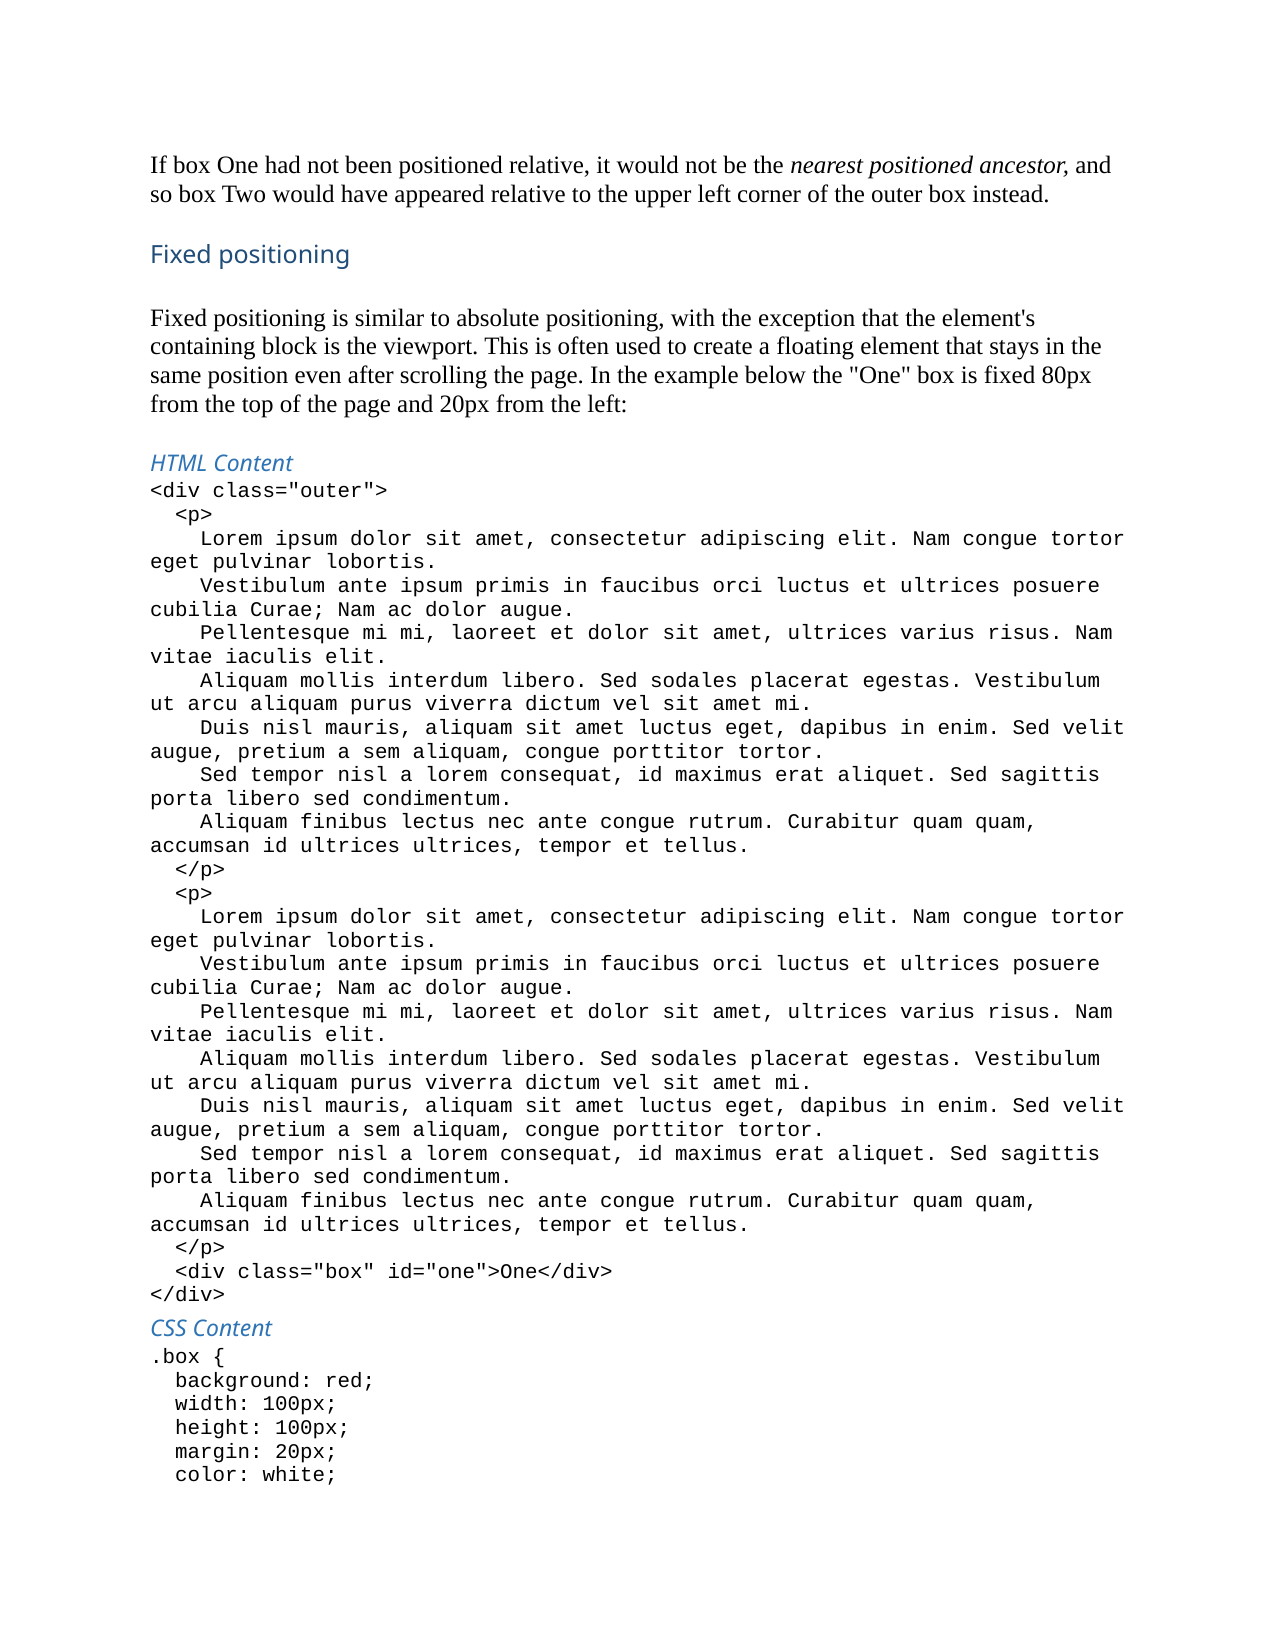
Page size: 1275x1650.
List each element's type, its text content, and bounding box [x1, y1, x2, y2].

text If box One had not been positioned relative, it would not be the nearest positioned ancestor, and so box Two would have appeared relative to the upper left corner of the outer box instead. [150, 150, 1125, 207]
text Pellentesque mi mi, laoreet et dolor sit amet, ultrices varius risus. Nam vitae iaculis elit. [150, 622, 1125, 670]
text Vestibulum ante ipsum primis in faucibus orci luctus et ultrices posuere cubilia Curae; Nam ac dolor augue. [150, 953, 1125, 1001]
text <div class="outer"> [150, 481, 1125, 504]
text Sed tempor nisl a lorem consequat, id maximus erat aliquet. Sed sagittis porta libero sed condimentum. [150, 1143, 1125, 1190]
subtitle HTML Content [150, 447, 1125, 478]
text height: 100px; [150, 1417, 1125, 1441]
text Lorem ipsum dolor sit amet, consectetur adipiscing elit. Nam congue tortor eget pulvinar lobortis. [150, 528, 1125, 575]
text Pellentesque mi mi, laoreet et dolor sit amet, ultrices varius risus. Nam vitae iaculis elit. [150, 1001, 1125, 1048]
text Aliquam mollis interdum libero. Sed sodales placerat egestas. Vestibulum ut arcu aliquam purus viverra dictum vel sit amet mi. [150, 670, 1125, 717]
text Vestibulum ante ipsum primis in faucibus orci luctus et ultrices posuere cubilia Curae; Nam ac dolor augue. [150, 575, 1125, 622]
text </div> [150, 1284, 1125, 1308]
subtitle CSS Content [150, 1312, 1125, 1343]
text color: white; [150, 1464, 1125, 1488]
text <p> [150, 882, 1125, 906]
text margin: 20px; [150, 1441, 1125, 1464]
text Lorem ipsum dolor sit amet, consectetur adipiscing elit. Nam congue tortor eget pulvinar lobortis. [150, 906, 1125, 953]
text Aliquam finibus lectus nec ante congue rutrum. Curabitur quam quam, accumsan id ultrices ultrices, tempor et tellus. [150, 812, 1125, 859]
text Fixed positioning is similar to absolute positioning, with the exception that the element's containing block is the viewport. This is often used to create a floating element that stays in the same position even after scrolling the page. In the example below the "One" box is fixed 80px from the top of the page and 20px from the left: [150, 303, 1125, 418]
text </p> [150, 859, 1125, 882]
text Sed tempor nisl a lorem consequat, id maximus erat aliquet. Sed sagittis porta libero sed condimentum. [150, 764, 1125, 812]
text </p> [150, 1237, 1125, 1261]
text background: red; [150, 1370, 1125, 1393]
text Aliquam finibus lectus nec ante congue rutrum. Curabitur quam quam, accumsan id ultrices ultrices, tempor et tellus. [150, 1190, 1125, 1237]
text Duis nisl mauris, aliquam sit amet luctus eget, dapibus in enim. Sed velit augue, pretium a sem aliquam, congue porttitor tortor. [150, 717, 1125, 764]
text width: 100px; [150, 1393, 1125, 1417]
text <div class="box" id="one">One</div> [150, 1261, 1125, 1284]
subtitle Fixed positioning [150, 237, 1125, 271]
text Aliquam mollis interdum libero. Sed sodales placerat egestas. Vestibulum ut arcu aliquam purus viverra dictum vel sit amet mi. [150, 1048, 1125, 1095]
text Duis nisl mauris, aliquam sit amet luctus eget, dapibus in enim. Sed velit augue, pretium a sem aliquam, congue porttitor tortor. [150, 1095, 1125, 1143]
text .box { [150, 1346, 1125, 1370]
text <p> [150, 504, 1125, 528]
